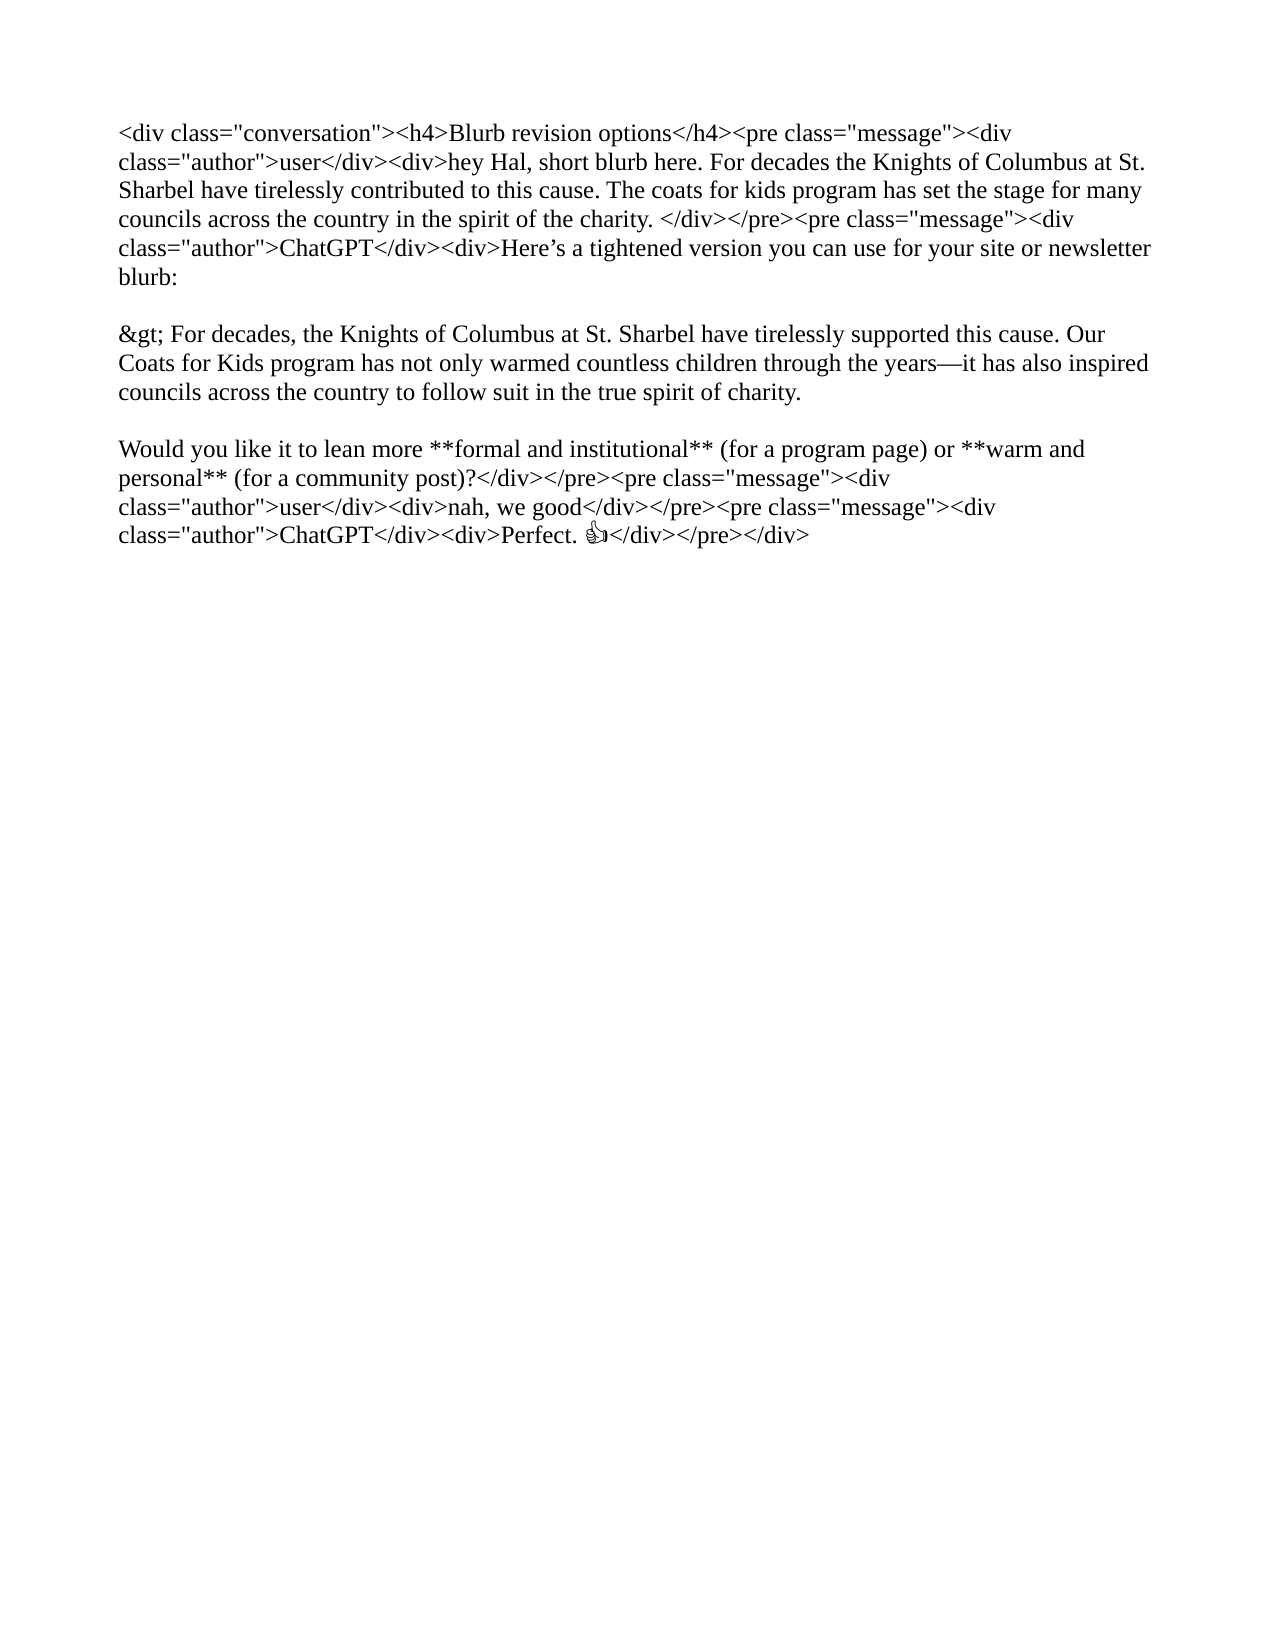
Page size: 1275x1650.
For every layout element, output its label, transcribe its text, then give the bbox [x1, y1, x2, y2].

text <div class="conversation"><h4>Blurb revision options</h4><pre class="message"><div class="author">user</div><div>hey Hal, short blurb here. For decades the Knights of Columbus at St. Sharbel have tirelessly contributed to this cause. The coats for kids program has set the stage for many councils across the country in the spirit of the charity. </div></pre><pre class="message"><div class="author">ChatGPT</div><div>Here’s a tightened version you can use for your site or newsletter blurb: [118, 118, 1157, 291]
text Would you like it to lean more **formal and institutional** (for a program page) or **warm and personal** (for a community post)?</div></pre><pre class="message"><div class="author">user</div><div>nah, we good</div></pre><pre class="message"><div class="author">ChatGPT</div><div>Perfect. 👍</div></pre></div> [118, 434, 1157, 549]
text &gt; For decades, the Knights of Columbus at St. Sharbel have tirelessly supported this cause. Our Coats for Kids program has not only warmed countless children through the years—it has also inspired councils across the country to follow suit in the true spirit of charity. [118, 319, 1157, 406]
